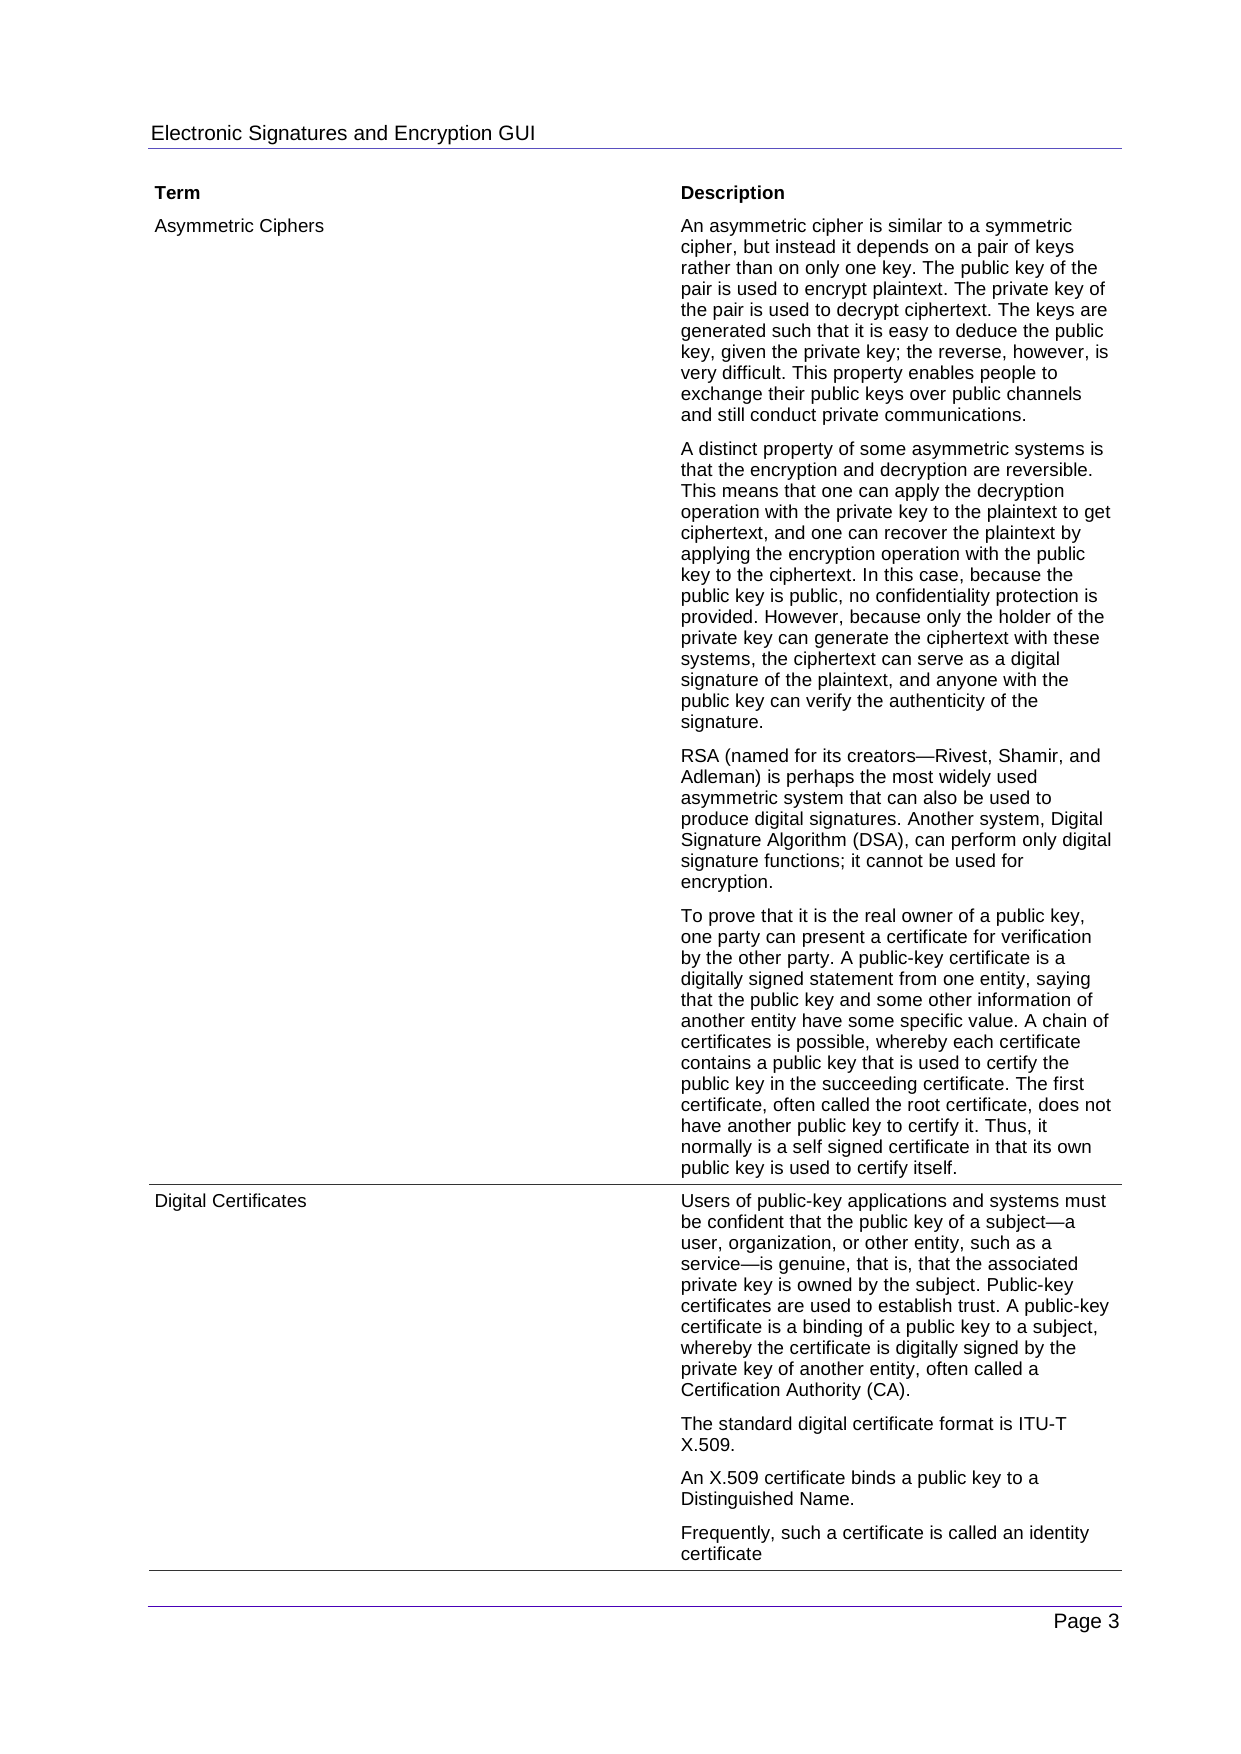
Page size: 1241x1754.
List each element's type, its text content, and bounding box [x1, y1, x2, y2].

table_cell Users of public-key applications and systems must be confident that the public key of a subject—a user, organization, or other entity, such as a service—is genuine, that is, that the associated private key is owned by the subject. Public-key certificates are used to establish trust. A public-key certificate is a binding of a public key to a subject, whereby the certificate is digitally signed by the private key of another entity, often called a Certification Authority (CA). The standard digital certificate format is ITU-T X.509. An X.509 certificate binds a public key to a Distinguished Name. Frequently, such a certificate is called an identity certificate [675, 1185, 1122, 1570]
table_cell Digital Certificates [149, 1185, 675, 1570]
table_header Term [149, 177, 675, 209]
table_cell An asymmetric cipher is similar to a symmetric cipher, but instead it depends on a pair of keys rather than on only one key. The public key of the pair is used to encrypt plaintext. The private key of the pair is used to decrypt ciphertext. The keys are generated such that it is easy to deduce the public key, given the private key; the reverse, however, is very difficult. This property enables people to exchange their public keys over public channels and still conduct private communications. A distinct property of some asymmetric systems is that the encryption and decryption are reversible. This means that one can apply the decryption operation with the private key to the plaintext to get ciphertext, and one can recover the plaintext by applying the encryption operation with the public key to the ciphertext. In this case, because the public key is public, no confidentiality protection is provided. However, because only the holder of the private key can generate the ciphertext with these systems, the ciphertext can serve as a digital signature of the plaintext, and anyone with the public key can verify the authenticity of the signature. RSA (named for its creators—Rivest, Shamir, and Adleman) is perhaps the most widely used asymmetric system that can also be used to produce digital signatures. Another system, Digital Signature Algorithm (DSA), can perform only digital signature functions; it cannot be used for encryption. To prove that it is the real owner of a public key, one party can present a certificate for verification by the other party. A public-key certificate is a digitally signed statement from one entity, saying that the public key and some other information of another entity have some specific value. A chain of certificates is possible, whereby each certificate contains a public key that is used to certify the public key in the succeeding certificate. The first certificate, often called the root certificate, does not have another public key to certify it. Thus, it normally is a self signed certificate in that its own public key is used to certify itself. [675, 210, 1122, 1184]
table_header Description [675, 177, 1122, 209]
table_cell Asymmetric Ciphers [149, 210, 675, 1184]
